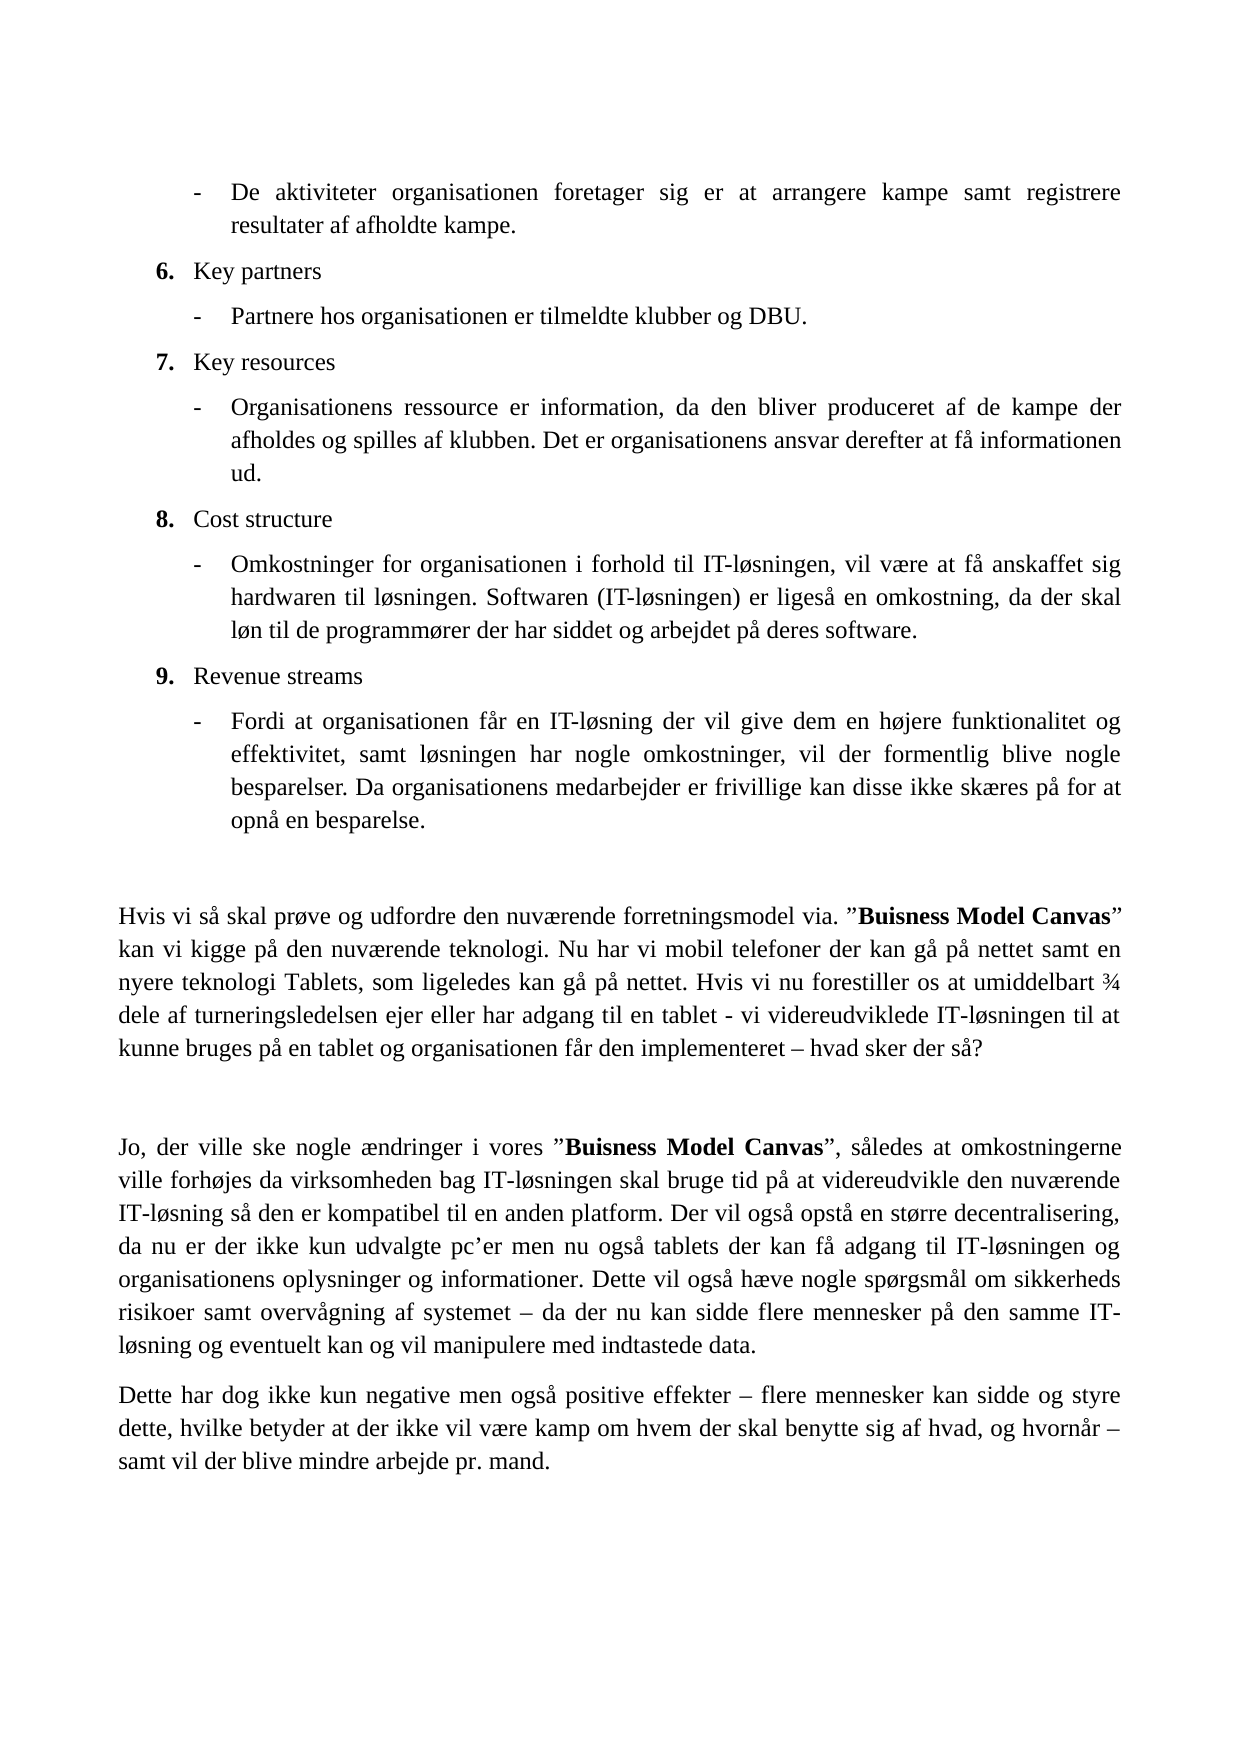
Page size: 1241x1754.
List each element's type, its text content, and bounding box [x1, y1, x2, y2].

list De aktiviteter organisationen foretager sig er at arrangere kampe samt registrere resultater af afholdte kampe. [193, 177, 1122, 239]
list Omkostninger for organisationen i forhold til IT-løsningen, vil være at få anskaffet sig hardwaren til løsningen. Softwaren (IT-løsningen) er ligeså en omkostning, da der skal løn til de programmører der har siddet og arbejdet på deres software. [193, 549, 1122, 644]
list Key resources [156, 347, 1122, 376]
list Cost structure [156, 504, 1122, 533]
text Dette har dog ikke kun negative men også positive effekter – flere mennesker kan sidde og styre dette, hvilke betyder at der ikke vil være kamp om hvem der skal benytte sig af hvad, og hvornår – samt vil der blive mindre arbejde pr. mand. [118, 1380, 1122, 1475]
list Fordi at organisationen får en IT-løsning der vil give dem en højere funktionalitet og effektivitet, samt løsningen har nogle omkostninger, vil der formentlig blive nogle besparelser. Da organisationens medarbejder er frivillige kan disse ikke skæres på for at opnå en besparelse. [193, 706, 1122, 834]
list Key partners [156, 256, 1122, 284]
text Jo, der ville ske nogle ændringer i vores ”Buisness Model Canvas”, således at omkostningerne ville forhøjes da virksomheden bag IT-løsningen skal bruge tid på at videreudvikle den nuværende IT-løsning så den er kompatibel til en anden platform. Der vil også opstå en større decentralisering, da nu er der ikke kun udvalgte pc’er men nu også tablets der kan få adgang til IT-løsningen og organisationens oplysninger og informationer. Dette vil også hæve nogle spørgsmål om sikkerheds risikoer samt overvågning af systemet – da der nu kan sidde flere mennesker på den samme IT-løsning og eventuelt kan og vil manipulere med indtastede data. [118, 1132, 1122, 1359]
list Partnere hos organisationen er tilmeldte klubber og DBU. [193, 301, 1122, 330]
text Hvis vi så skal prøve og udfordre den nuværende forretningsmodel via. ”Buisness Model Canvas” kan vi kigge på den nuværende teknologi. Nu har vi mobil telefoner der kan gå på nettet samt en nyere teknologi Tablets, som ligeledes kan gå på nettet. Hvis vi nu forestiller os at umiddelbart ¾ dele af turneringsledelsen ejer eller har adgang til en tablet - vi videreudviklede IT-løsningen til at kunne bruges på en tablet og organisationen får den implementeret – hvad sker der så? [118, 901, 1122, 1062]
list Organisationens ressource er information, da den bliver produceret af de kampe der afholdes og spilles af klubben. Det er organisationens ansvar derefter at få informationen ud. [193, 392, 1122, 487]
list Revenue streams [156, 661, 1122, 690]
